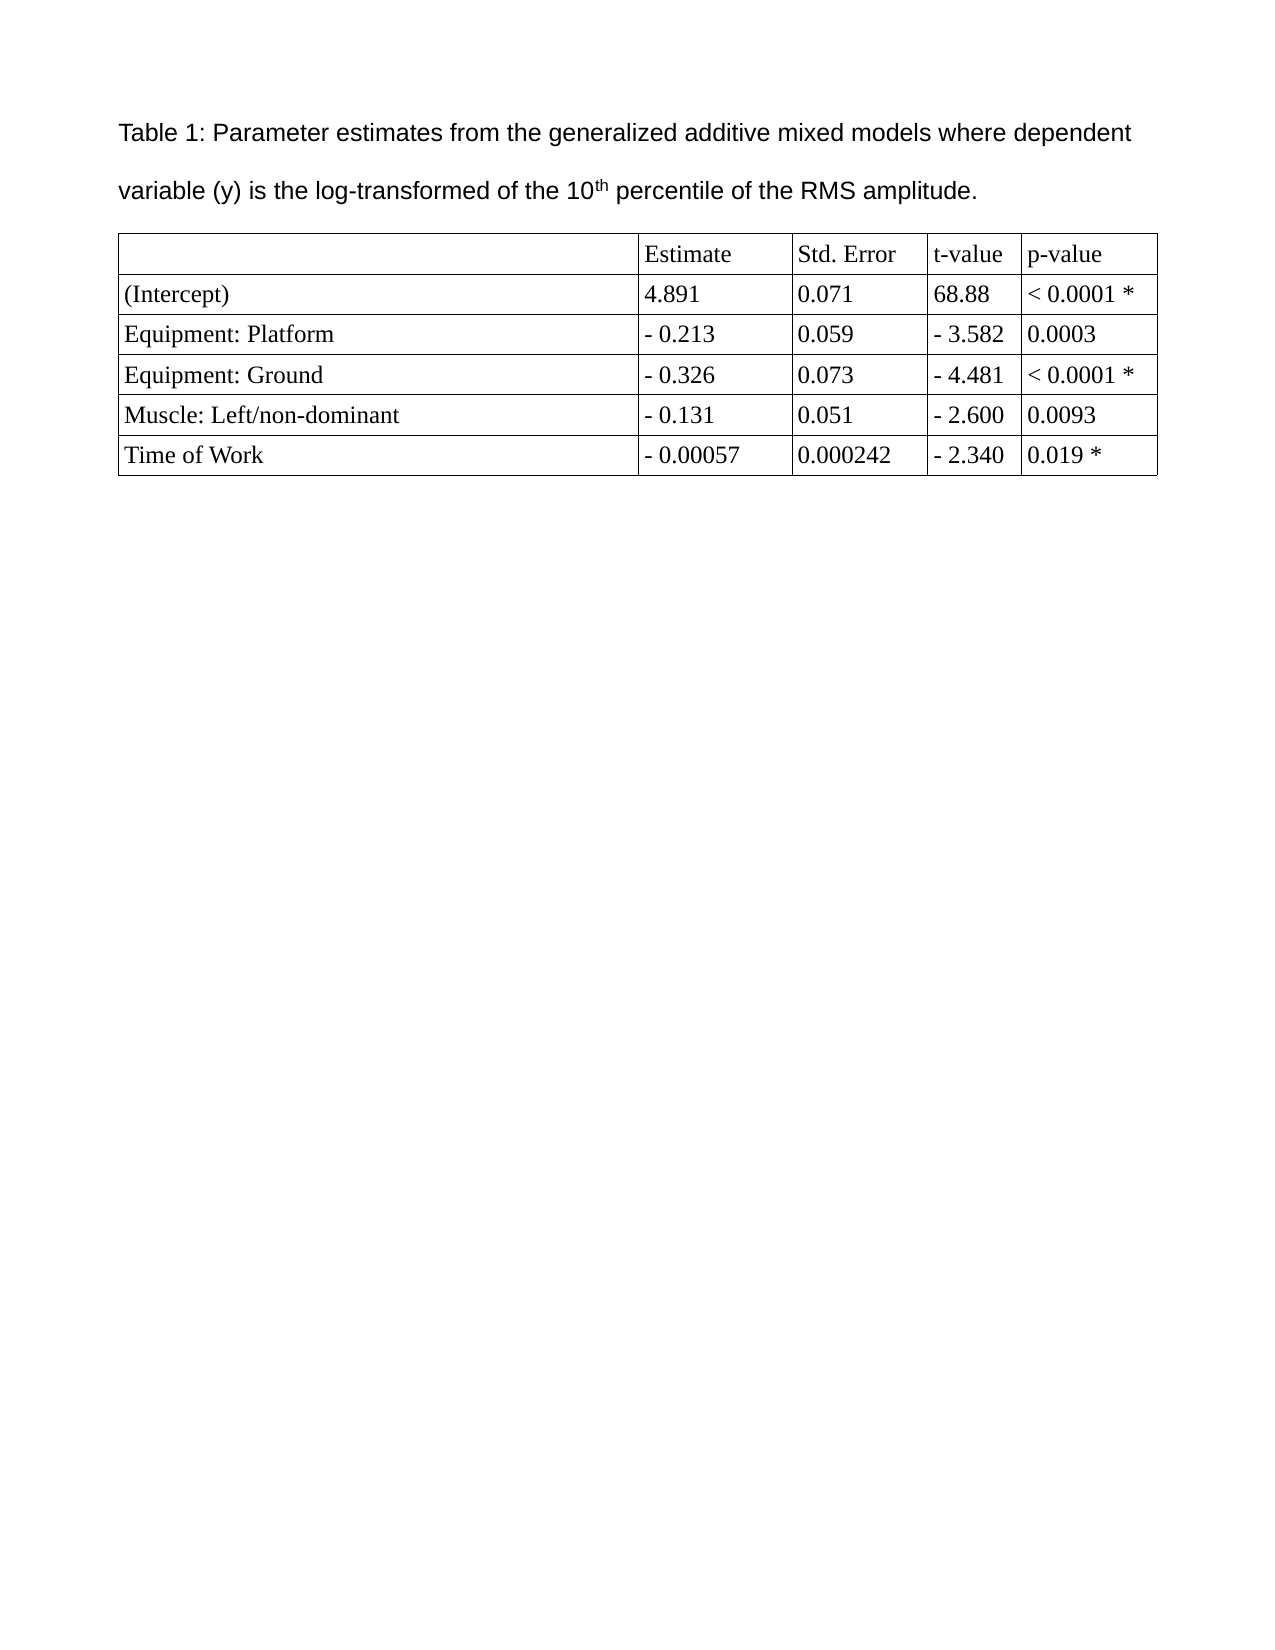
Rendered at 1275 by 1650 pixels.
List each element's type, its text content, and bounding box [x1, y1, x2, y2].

table_cell - 2.600 [928, 395, 1021, 435]
table_cell < 0.0001 * [1022, 275, 1157, 314]
table_cell 4.891 [639, 275, 792, 314]
table_cell (Intercept) [119, 275, 638, 314]
table_cell - 0.131 [639, 395, 792, 435]
table_header t-value [928, 234, 1021, 273]
table_cell - 3.582 [928, 315, 1021, 354]
table_cell - 0.00057 [639, 436, 792, 475]
text Table 1: Parameter estimates from the generalized additive mixed models where dependent variable (y) is the log-transformed of the 10th percentile of the RMS amplitude. [118, 118, 1157, 204]
table_cell < 0.0001 * [1022, 355, 1157, 394]
table_cell 0.059 [793, 315, 927, 354]
table_cell Equipment: Ground [119, 355, 638, 394]
table_cell 0.0003 [1022, 315, 1157, 354]
table_cell 0.071 [793, 275, 927, 314]
table_cell - 0.326 [639, 355, 792, 394]
table_cell 68.88 [928, 275, 1021, 314]
table_header p-value [1022, 234, 1157, 273]
table_cell - 2.340 [928, 436, 1021, 475]
table_cell - 4.481 [928, 355, 1021, 394]
table_header Estimate [639, 234, 792, 273]
table_cell Time of Work [119, 436, 638, 475]
table_cell 0.051 [793, 395, 927, 435]
table_cell Equipment: Platform [119, 315, 638, 354]
table_header [119, 234, 638, 273]
table_cell 0.0093 [1022, 395, 1157, 435]
table_cell - 0.213 [639, 315, 792, 354]
table_cell 0.000242 [793, 436, 927, 475]
table_header Std. Error [793, 234, 927, 273]
table_cell Muscle: Left/non-dominant [119, 395, 638, 435]
table_cell 0.019 * [1022, 436, 1157, 475]
table_cell 0.073 [793, 355, 927, 394]
